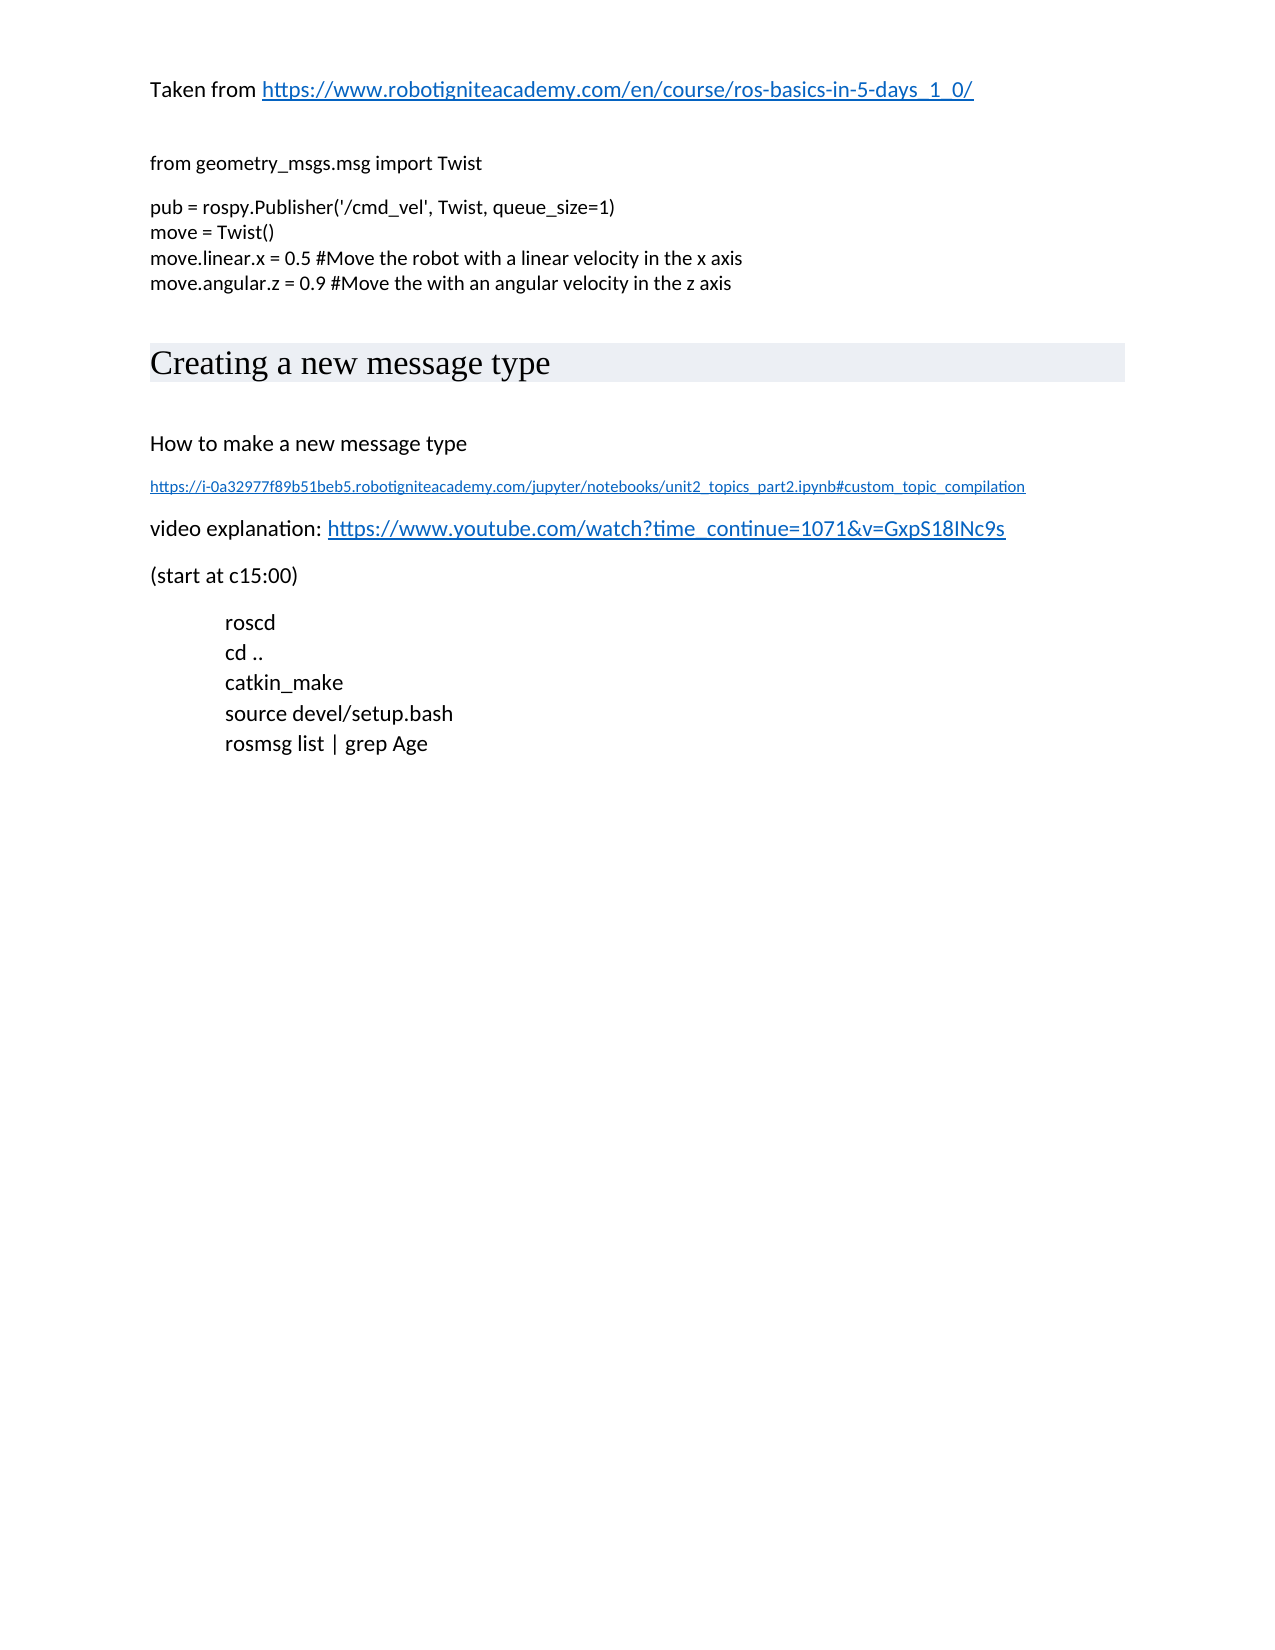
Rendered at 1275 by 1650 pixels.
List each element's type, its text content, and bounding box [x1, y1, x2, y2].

text source devel/setup.bash [225, 699, 1125, 727]
text How to make a new message type [150, 429, 1125, 457]
text pub = rospy.Publisher('/cmd_vel', Twist, queue_size=1) [150, 194, 1125, 219]
subtitle Creating a new message type [150, 343, 1125, 382]
text move = Twist() [150, 219, 1125, 245]
text (start at c15:00) [150, 561, 1125, 589]
text rosmsg list | grep Age [225, 729, 1125, 757]
text https://i-0a32977f89b51beb5.robotigniteacademy.com/jupyter/notebooks/unit2_topics_part2.ipynb#custom_topic_compilation [150, 476, 1125, 496]
text catkin_make [225, 668, 1125, 697]
text move.linear.x = 0.5 #Move the robot with a linear velocity in the x axis [150, 245, 1125, 270]
text cd .. [225, 638, 1125, 666]
text video explanation: https://www.youtube.com/watch?time_continue=1071&v=GxpS18INc9s [150, 514, 1125, 542]
text from geometry_msgs.msg import Twist [150, 150, 1125, 175]
text move.angular.z = 0.9 #Move the with an angular velocity in the z axis [150, 270, 1125, 296]
text roscd [225, 608, 1125, 636]
